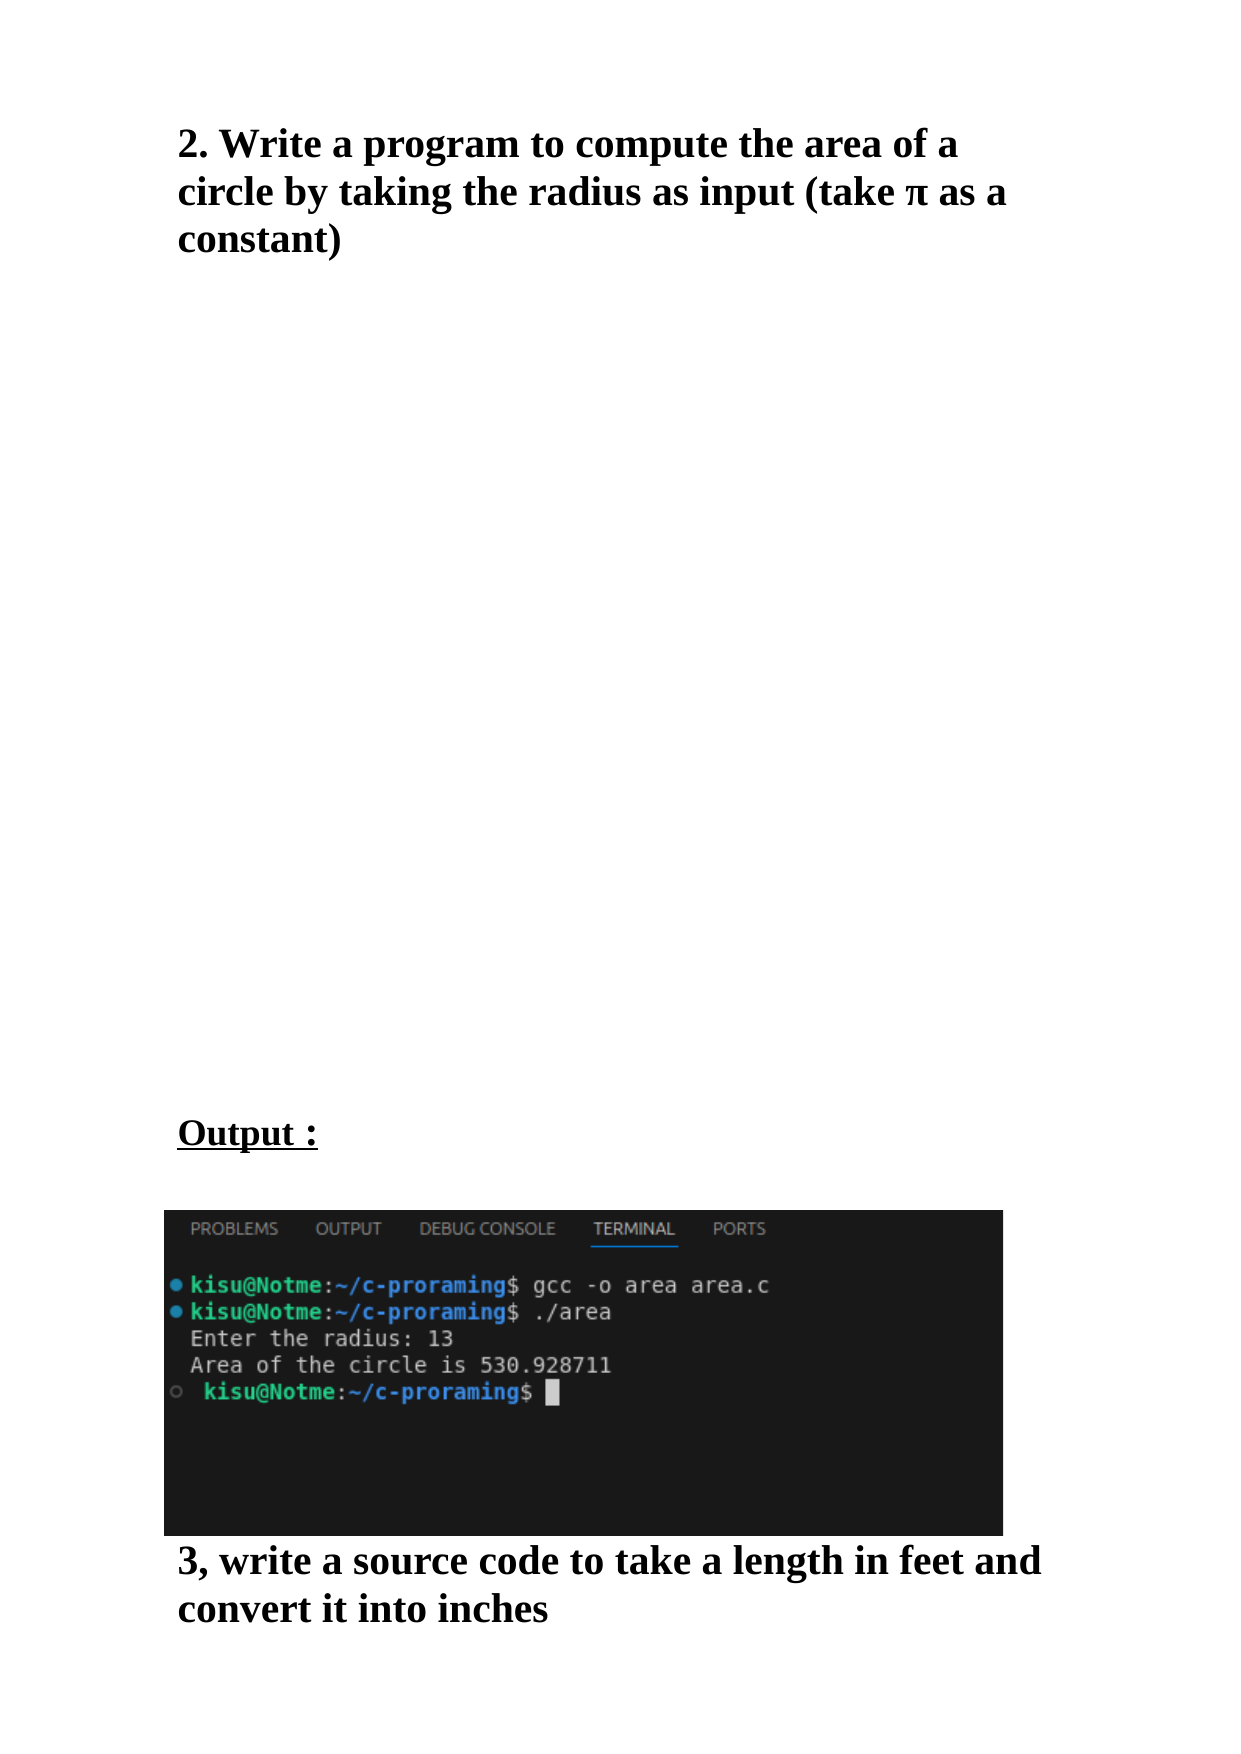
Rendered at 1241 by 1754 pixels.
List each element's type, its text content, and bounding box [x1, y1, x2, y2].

text Output : [177, 1107, 1063, 1154]
text 2. Write a program to compute the area of a circle by taking the radius as input (take π as a constant) [177, 118, 1063, 262]
text 3, write a source code to take a length in feet and convert it into inches [177, 1184, 1063, 1631]
picture [164, 1210, 1004, 1536]
